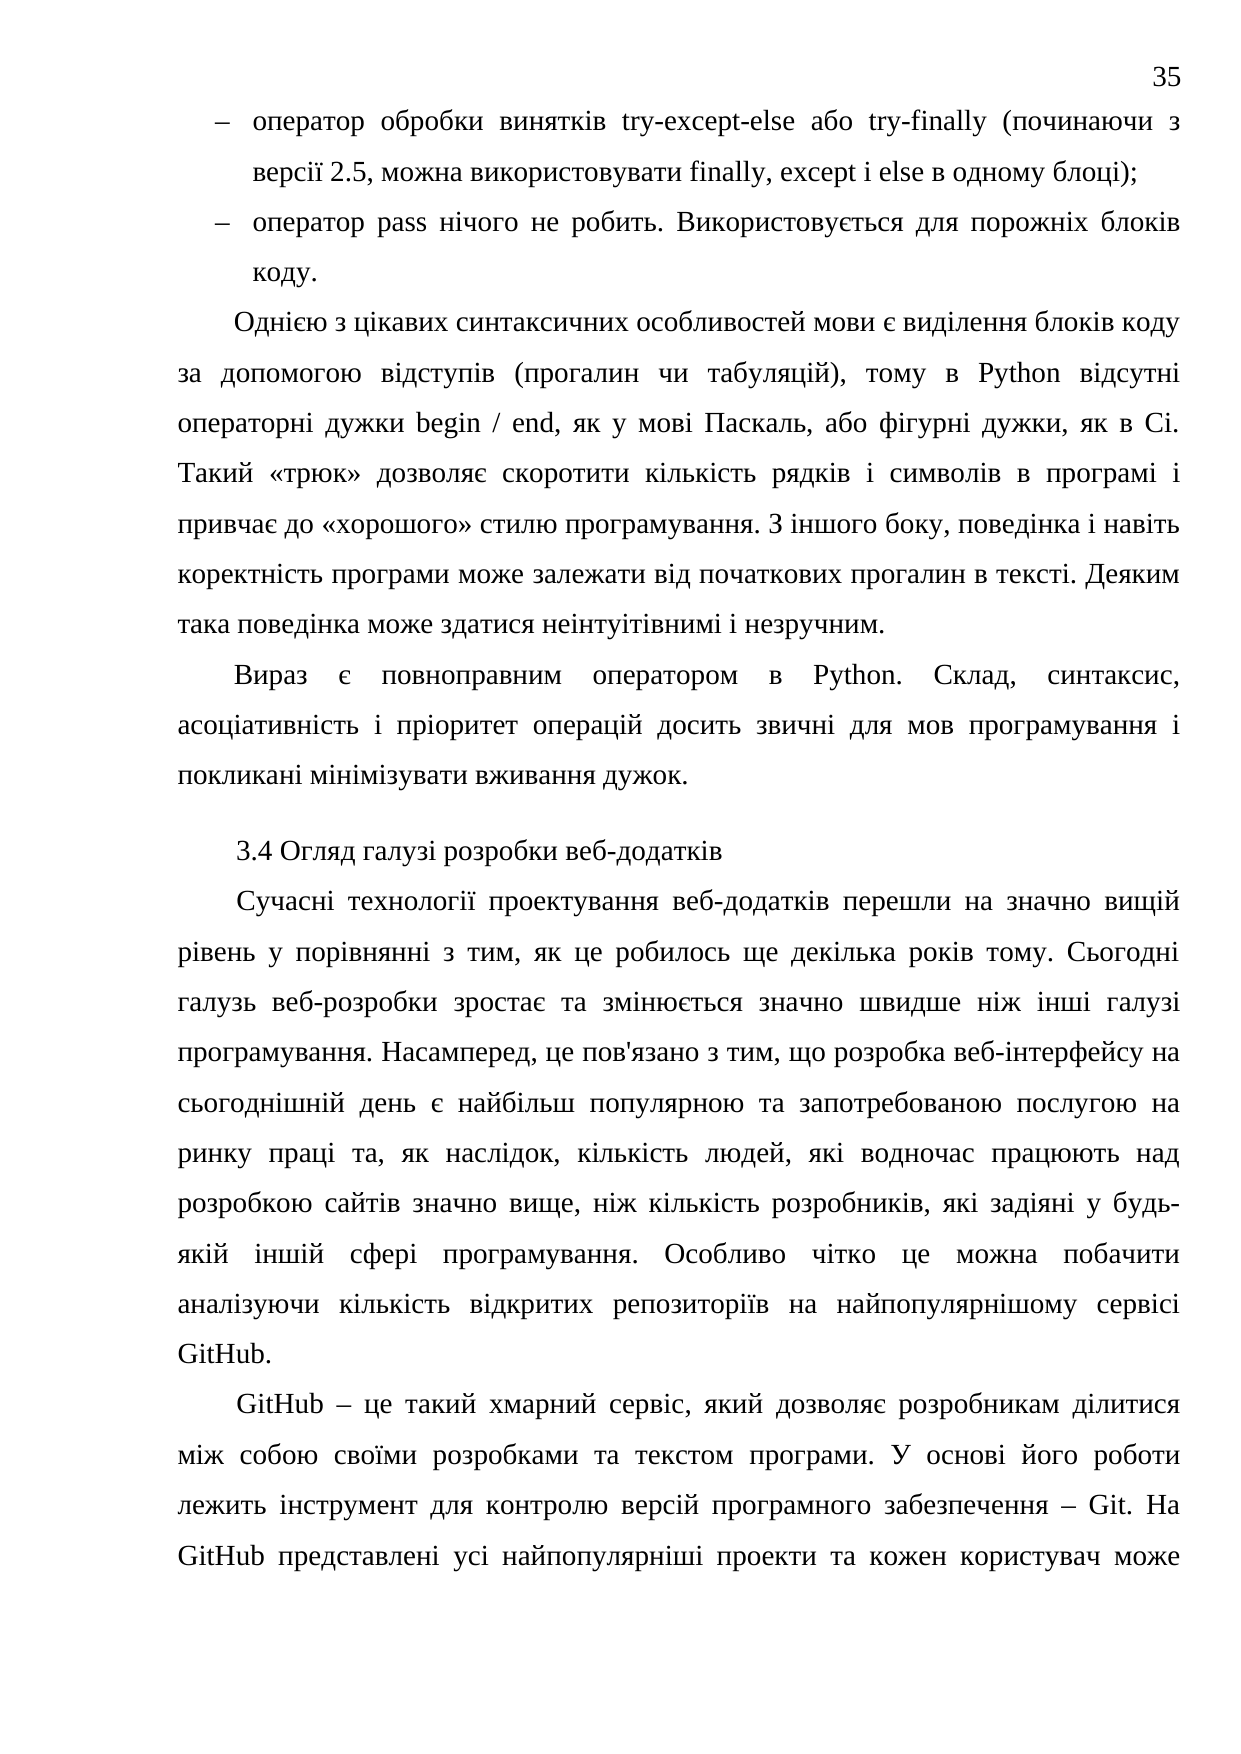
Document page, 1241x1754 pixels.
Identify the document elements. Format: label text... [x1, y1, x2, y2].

subtitle 3.4 Огляд галузі розробки веб-додатків [177, 833, 1181, 867]
text GitHub – це такий хмарний сервіс, який дозволяє розробникам ділитися між собою своїми розробками та текстом програми. У основі його роботи лежить інструмент для контролю версій програмного забезпечення – Git. На GitHub представлені усі найпопулярніші проекти та кожен користувач може [177, 1387, 1181, 1571]
subtitle оператор обробки винятків try-except-else або try-finally (починаючи з версії 2.5, можна використовувати finally, except і else в одному блоці); [215, 103, 1181, 187]
subtitle оператор pass нічого не робить. Використовується для порожніх блоків коду. [215, 204, 1181, 288]
text Сучасні технології проектування веб-додатків перешли на значно вищій рівень у порівнянні з тим, як це робилось ще декілька років тому. Сьогодні галузь веб-розробки зростає та змінюється значно швидше ніж інші галузі програмування. Насамперед, це пов'язано з тим, що розробка веб-інтерфейсу на сьогоднішній день є найбільш популярною та запотребованою послугою на ринку праці та, як наслідок, кількість людей, які водночас працюють над розробкою сайтів значно вище, ніж кількість розробників, які задіяні у будь-якій іншій сфері програмування. Особливо чітко це можна побачити аналізуючи кількість відкритих репозиторіїв на найпопулярнішому сервісі GitHub. [177, 883, 1181, 1370]
subtitle Вираз є повноправним оператором в Python. Склад, синтаксис, асоціативність і пріоритет операцій досить звичні для мов програмування і покликані мінімізувати вживання дужок. [177, 657, 1181, 791]
subtitle Однією з цікавих синтаксичних особливостей мови є виділення блоків коду за допомогою відступів (прогалин чи табуляцій), тому в Python відсутні операторні дужки begin / end, як у мові Паскаль, або фігурні дужки, як в Сі. Такий «трюк» дозволяє скоротити кількість рядків і символів в програмі і привчає до «хорошого» стилю програмування. З іншого боку, поведінка і навіть коректність програми може залежати від початкових прогалин в тексті. Деяким така поведінка може здатися неінтуітівнимі і незручним. [177, 304, 1181, 640]
